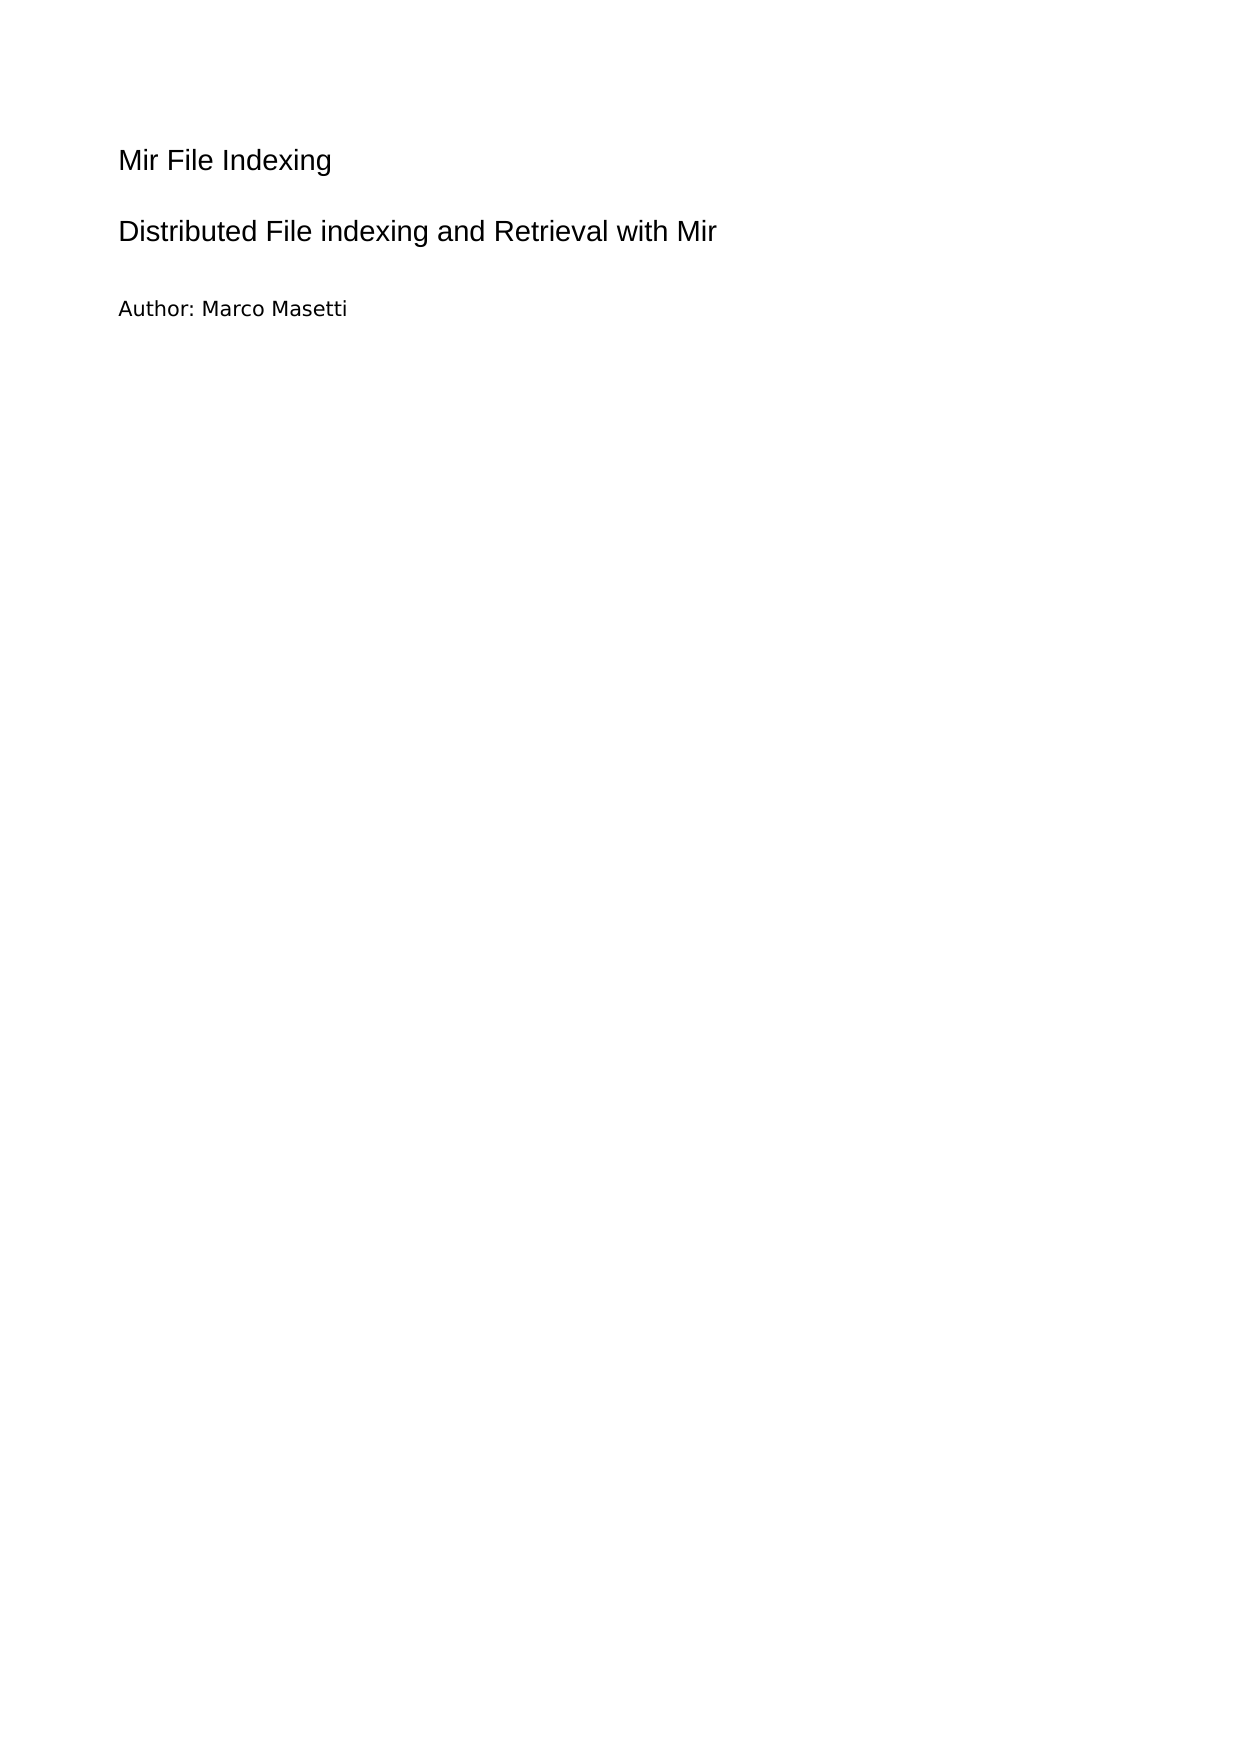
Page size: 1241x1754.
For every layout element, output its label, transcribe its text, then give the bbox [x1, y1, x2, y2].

subtitle Distributed File indexing and Retrieval with Mir [118, 214, 1122, 248]
text Author: Marco Masetti [118, 297, 1122, 321]
subtitle Mir File Indexing [118, 143, 1122, 177]
